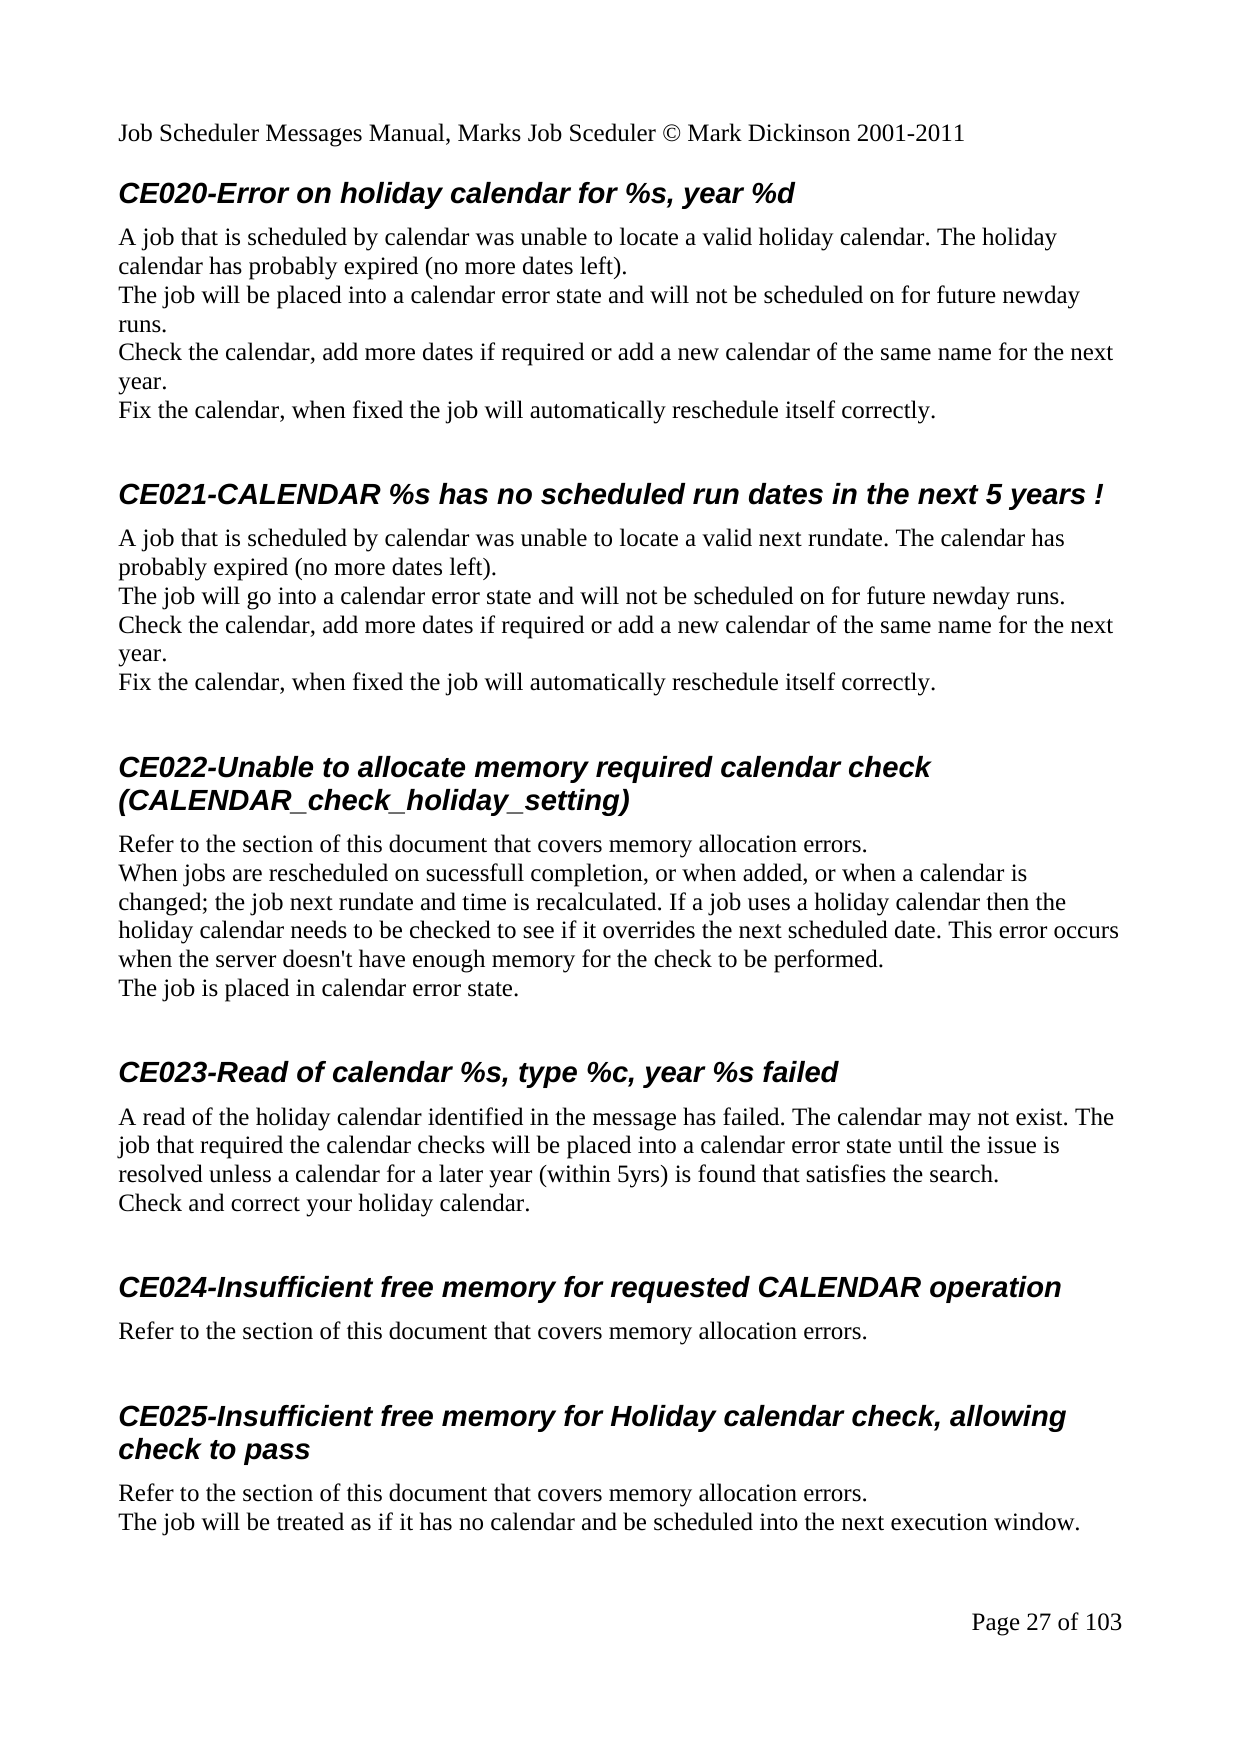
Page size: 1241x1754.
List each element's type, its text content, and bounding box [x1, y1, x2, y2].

text The job will go into a calendar error state and will not be scheduled on for future newday runs. [118, 581, 1122, 610]
subtitle CE023-Read of calendar %s, type %c, year %s failed [118, 1056, 1122, 1089]
text Refer to the section of this document that covers memory allocation errors. [118, 829, 1122, 858]
text A read of the holiday calendar identified in the message has failed. The calendar may not exist. The job that required the calendar checks will be placed into a calendar error state until the issue is resolved unless a calendar for a later year (within 5yrs) is found that satisfies the search. [118, 1102, 1122, 1188]
subtitle CE021-CALENDAR %s has no scheduled run dates in the next 5 years ! [118, 477, 1122, 511]
text A job that is scheduled by calendar was unable to locate a valid next rundate. The calendar has probably expired (no more dates left). [118, 523, 1122, 581]
text Refer to the section of this document that covers memory allocation errors. [118, 1478, 1122, 1507]
text Fix the calendar, when fixed the job will automatically reschedule itself correctly. [118, 667, 1122, 696]
subtitle CE025-Insufficient free memory for Holiday calendar check, allowing check to pass [118, 1399, 1122, 1466]
subtitle CE022-Unable to allocate memory required calendar check (CALENDAR_check_holiday_setting) [118, 750, 1122, 817]
text The job is placed in calendar error state. [118, 973, 1122, 1002]
subtitle CE024-Insufficient free memory for requested CALENDAR operation [118, 1270, 1122, 1304]
text A job that is scheduled by calendar was unable to locate a valid holiday calendar. The holiday calendar has probably expired (no more dates left). [118, 222, 1122, 280]
text Fix the calendar, when fixed the job will automatically reschedule itself correctly. [118, 395, 1122, 424]
text Check and correct your holiday calendar. [118, 1188, 1122, 1217]
text Check the calendar, add more dates if required or add a new calendar of the same name for the next year. [118, 337, 1122, 395]
text When jobs are rescheduled on sucessfull completion, or when added, or when a calendar is changed; the job next rundate and time is recalculated. If a job uses a holiday calendar then the holiday calendar needs to be checked to see if it overrides the next scheduled date. This error occurs when the server doesn't have enough memory for the check to be performed. [118, 858, 1122, 973]
subtitle CE020-Error on holiday calendar for %s, year %d [118, 176, 1122, 210]
text Refer to the section of this document that covers memory allocation errors. [118, 1316, 1122, 1345]
text The job will be placed into a calendar error state and will not be scheduled on for future newday runs. [118, 280, 1122, 337]
text Check the calendar, add more dates if required or add a new calendar of the same name for the next year. [118, 610, 1122, 667]
text The job will be treated as if it has no calendar and be scheduled into the next execution window. [118, 1507, 1122, 1536]
